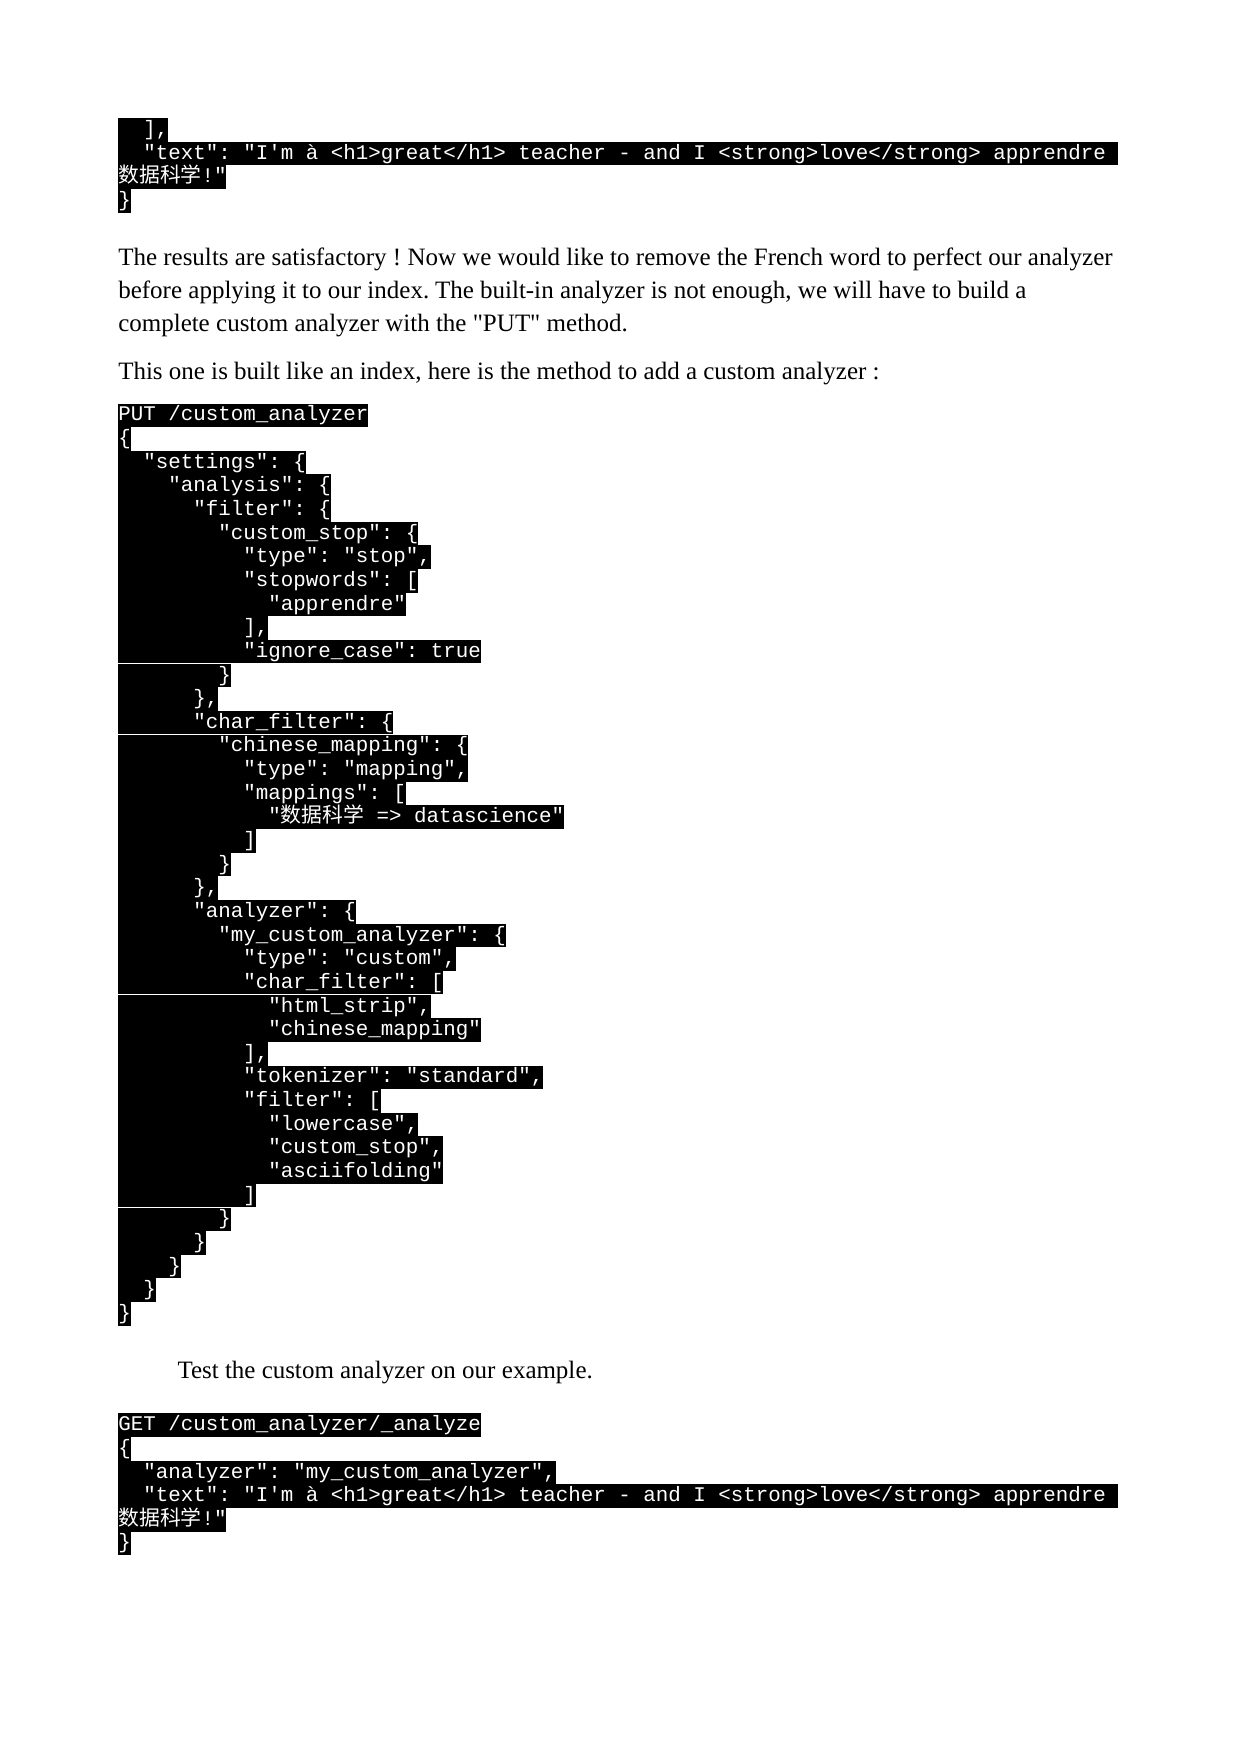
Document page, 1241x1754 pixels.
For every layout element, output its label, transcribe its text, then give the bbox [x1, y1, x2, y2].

text }, [118, 876, 1122, 900]
text { [118, 1437, 1122, 1461]
text "ignore_case": true [118, 640, 1122, 663]
text }, [118, 687, 1122, 711]
text "analyzer": { [118, 900, 1122, 924]
text } [118, 1302, 1122, 1326]
text PUT /custom_analyzer [118, 403, 1122, 427]
text ] [118, 1184, 1122, 1207]
text "custom_stop", [118, 1136, 1122, 1160]
text "chinese_mapping": { [118, 734, 1122, 758]
text "analyzer": "my_custom_analyzer", [118, 1461, 1122, 1484]
text "lowercase", [118, 1113, 1122, 1136]
text "char_filter": { [118, 711, 1122, 734]
text "analysis": { [118, 474, 1122, 498]
text "custom_stop": { [118, 522, 1122, 545]
text Test the custom analyzer on our example. [177, 1355, 1063, 1384]
text "my_custom_analyzer": { [118, 924, 1122, 947]
text "html_strip", [118, 994, 1122, 1018]
text } [118, 189, 1122, 213]
text ], [118, 118, 1122, 142]
text The results are satisfactory ! Now we would like to remove the French word to perfect our analyzer before applying it to our index. The built-in analyzer is not enough, we will have to build a complete custom analyzer with the "PUT" method. [118, 242, 1122, 337]
text ] [118, 829, 1122, 853]
text "apprendre" [118, 593, 1122, 616]
text } [118, 1532, 1122, 1555]
text "settings": { [118, 451, 1122, 474]
text "text": "I'm à <h1>great</h1> teacher - and I <strong>love</strong> apprendre 数据科学!" [118, 142, 1122, 189]
text GET /custom_analyzer/_analyze [118, 1413, 1122, 1437]
text "数据科学 => datascience" [118, 805, 1122, 829]
text "tokenizer": "standard", [118, 1066, 1122, 1089]
text This one is built like an index, here is the method to add a custom analyzer : [118, 356, 1122, 384]
text ], [118, 1042, 1122, 1066]
text } [118, 1255, 1122, 1278]
text "stopwords": [ [118, 569, 1122, 593]
text "type": "mapping", [118, 758, 1122, 782]
text "chinese_mapping" [118, 1018, 1122, 1042]
text "text": "I'm à <h1>great</h1> teacher - and I <strong>love</strong> apprendre 数据科学!" [118, 1484, 1122, 1532]
text } [118, 663, 1122, 687]
text } [118, 1231, 1122, 1255]
text "filter": [ [118, 1089, 1122, 1113]
text } [118, 1278, 1122, 1302]
text "filter": { [118, 498, 1122, 522]
text } [118, 1207, 1122, 1231]
text "type": "custom", [118, 947, 1122, 971]
text "type": "stop", [118, 545, 1122, 569]
text "char_filter": [ [118, 971, 1122, 994]
text "asciifolding" [118, 1160, 1122, 1184]
text "mappings": [ [118, 782, 1122, 805]
text ], [118, 616, 1122, 640]
text } [118, 853, 1122, 876]
text { [118, 427, 1122, 451]
